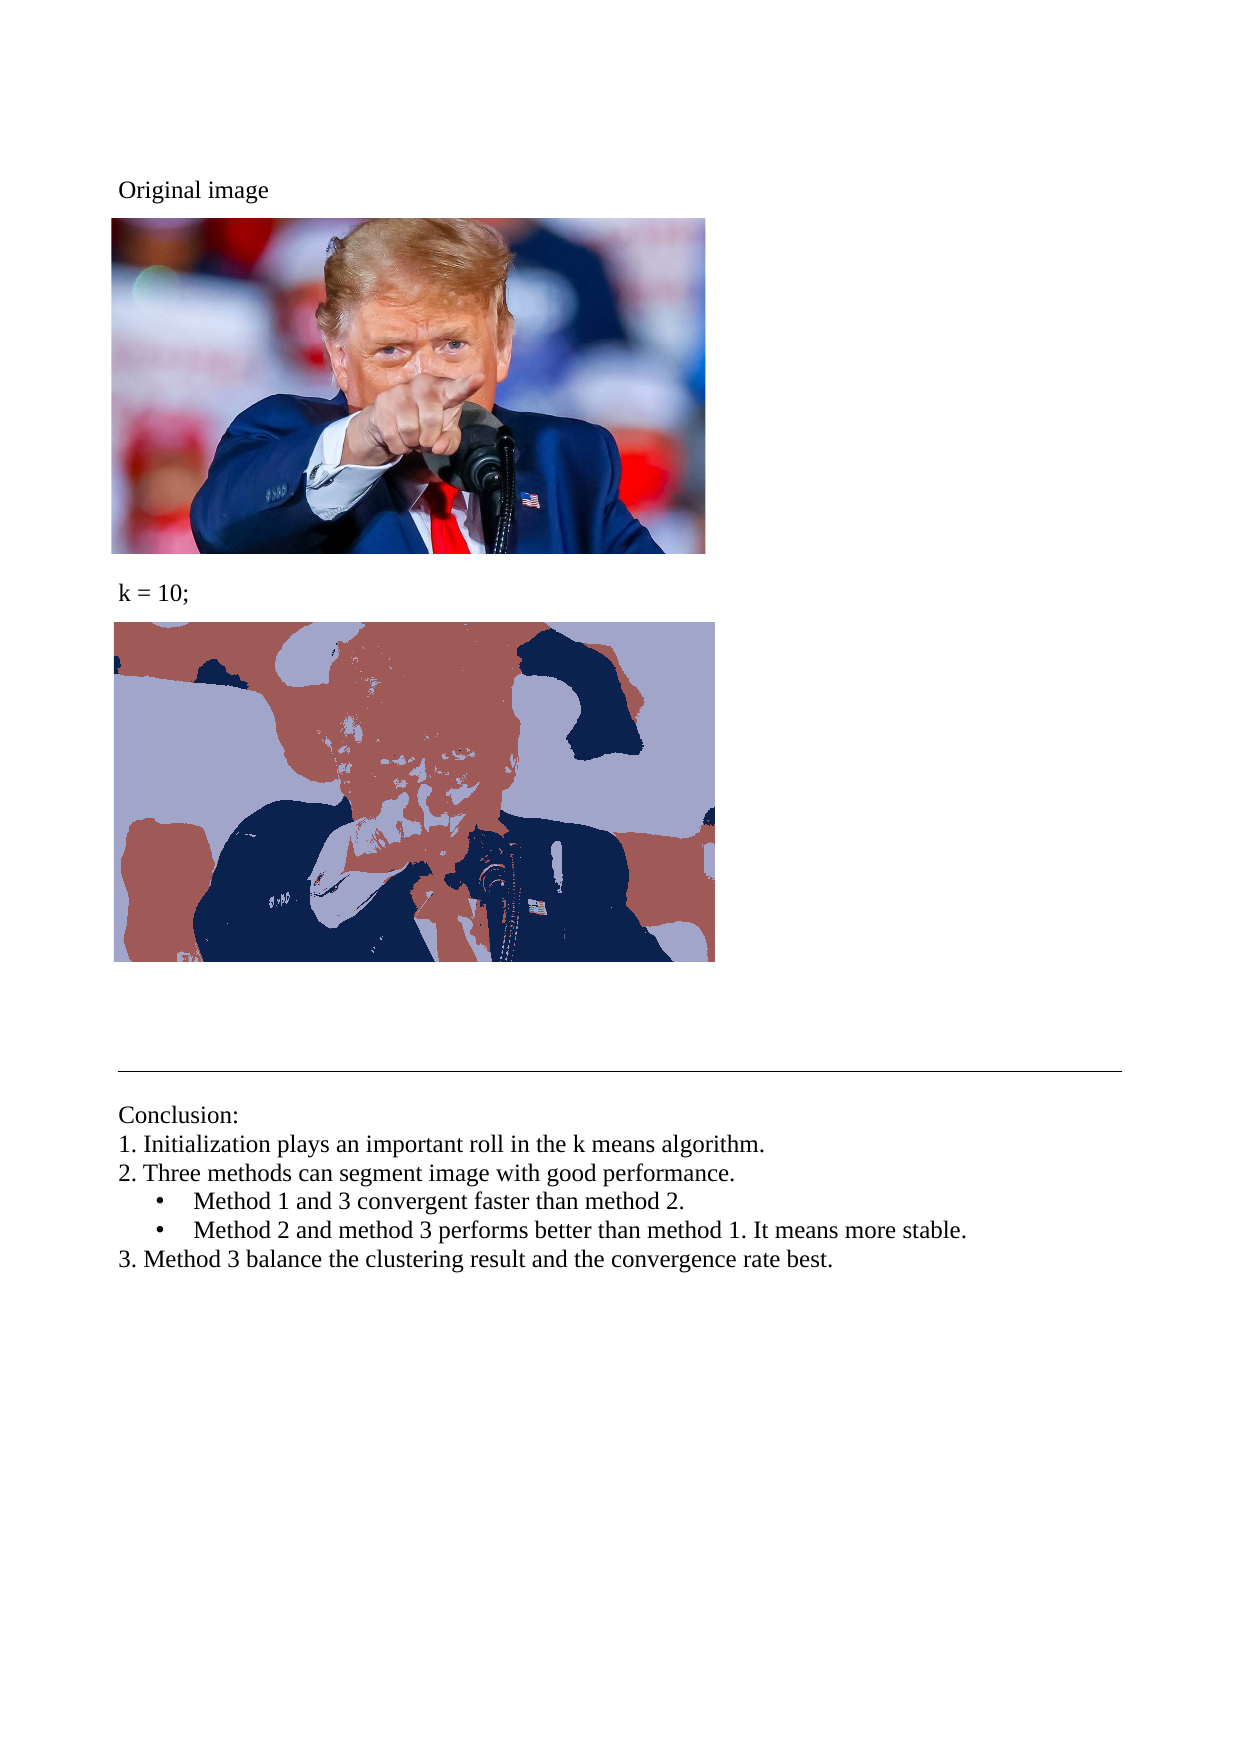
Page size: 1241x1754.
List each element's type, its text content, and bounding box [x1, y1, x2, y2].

text 2. Three methods can segment image with good performance. [118, 1158, 1122, 1186]
picture [113, 622, 715, 962]
text 1. Initialization plays an important roll in the k means algorithm. [118, 1129, 1122, 1158]
list Method 1 and 3 convergent faster than method 2. [156, 1186, 1122, 1215]
text Conclusion: [118, 1100, 1122, 1129]
text Original image [118, 176, 1122, 204]
list Method 2 and method 3 performs better than method 1. It means more stable. [156, 1215, 1122, 1244]
text k = 10; [118, 578, 1122, 607]
text 3. Method 3 balance the clustering result and the convergence rate best. [118, 1244, 1122, 1273]
picture [111, 218, 706, 554]
